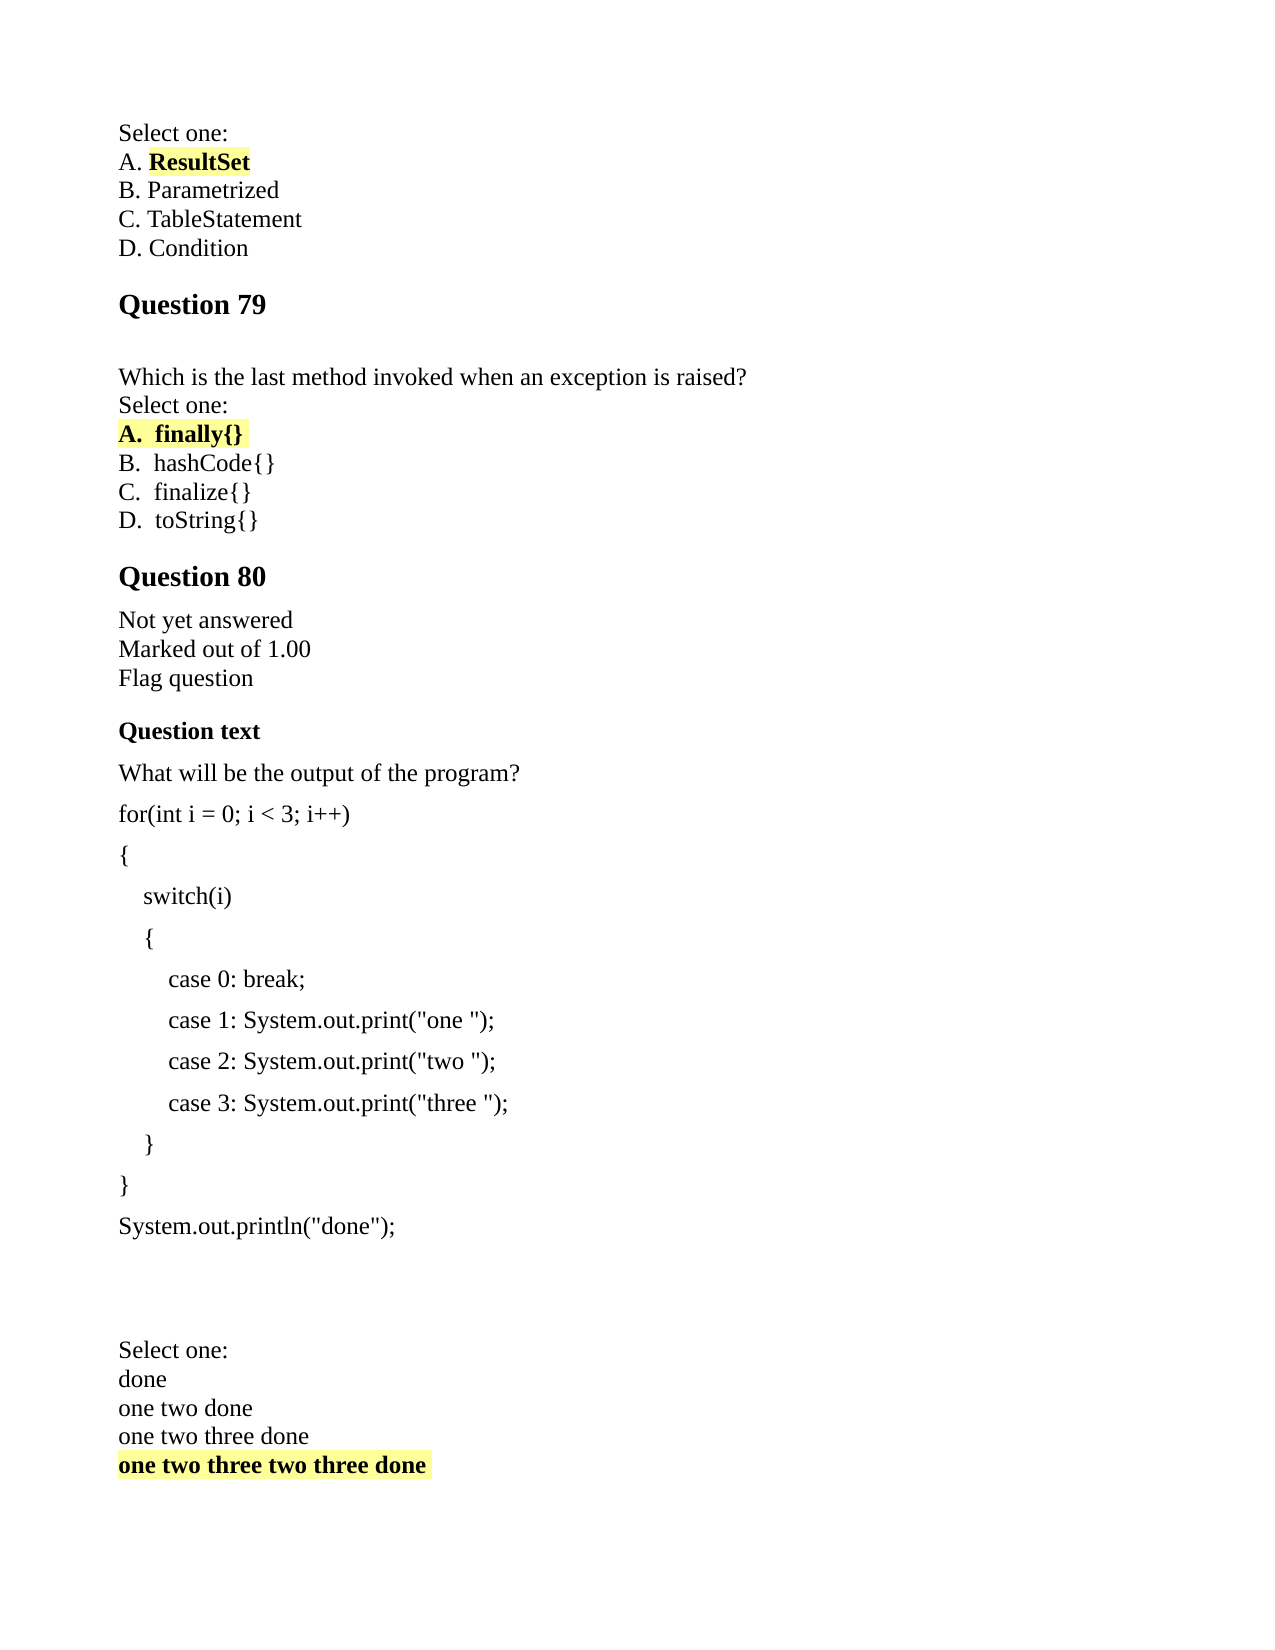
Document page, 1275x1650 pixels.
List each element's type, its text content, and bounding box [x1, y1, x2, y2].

text { [118, 923, 1157, 951]
text System.out.println("done"); [118, 1211, 1157, 1240]
text { [118, 840, 1157, 869]
text case 1: System.out.print("one "); [118, 1005, 1157, 1034]
text for(int i = 0; i < 3; i++) [118, 799, 1157, 828]
text D. toString{} [118, 505, 1157, 534]
text } [118, 1129, 1157, 1158]
text Which is the last method invoked when an exception is raised? [118, 362, 1157, 390]
text Flag question [118, 663, 1157, 691]
text done [118, 1364, 1157, 1393]
text switch(i) [118, 881, 1157, 910]
text C. finalize{} [118, 477, 1157, 505]
text case 0: break; [118, 964, 1157, 993]
text What will be the output of the program? [118, 758, 1157, 786]
text D. Condition [118, 233, 1157, 262]
text C. TableStatement [118, 204, 1157, 233]
text B. hashCode{} [118, 448, 1157, 477]
subtitle Question text [118, 716, 1157, 745]
subtitle Question 79 [118, 287, 1157, 320]
text case 3: System.out.print("three "); [118, 1088, 1157, 1116]
text case 2: System.out.print("two "); [118, 1046, 1157, 1075]
text A. finally{} [118, 419, 1157, 448]
text Select one: [118, 118, 1157, 147]
text one two done [118, 1393, 1157, 1421]
text } [118, 1170, 1157, 1199]
text B. Parametrized [118, 176, 1157, 204]
text A. ResultSet [118, 147, 1157, 176]
text Select one: [118, 390, 1157, 419]
text Marked out of 1.00 [118, 634, 1157, 663]
text Select one: [118, 1335, 1157, 1364]
text one two three done [118, 1421, 1157, 1450]
subtitle Question 80 [118, 559, 1157, 593]
text one two three two three done [118, 1450, 1157, 1479]
text Not yet answered [118, 605, 1157, 634]
